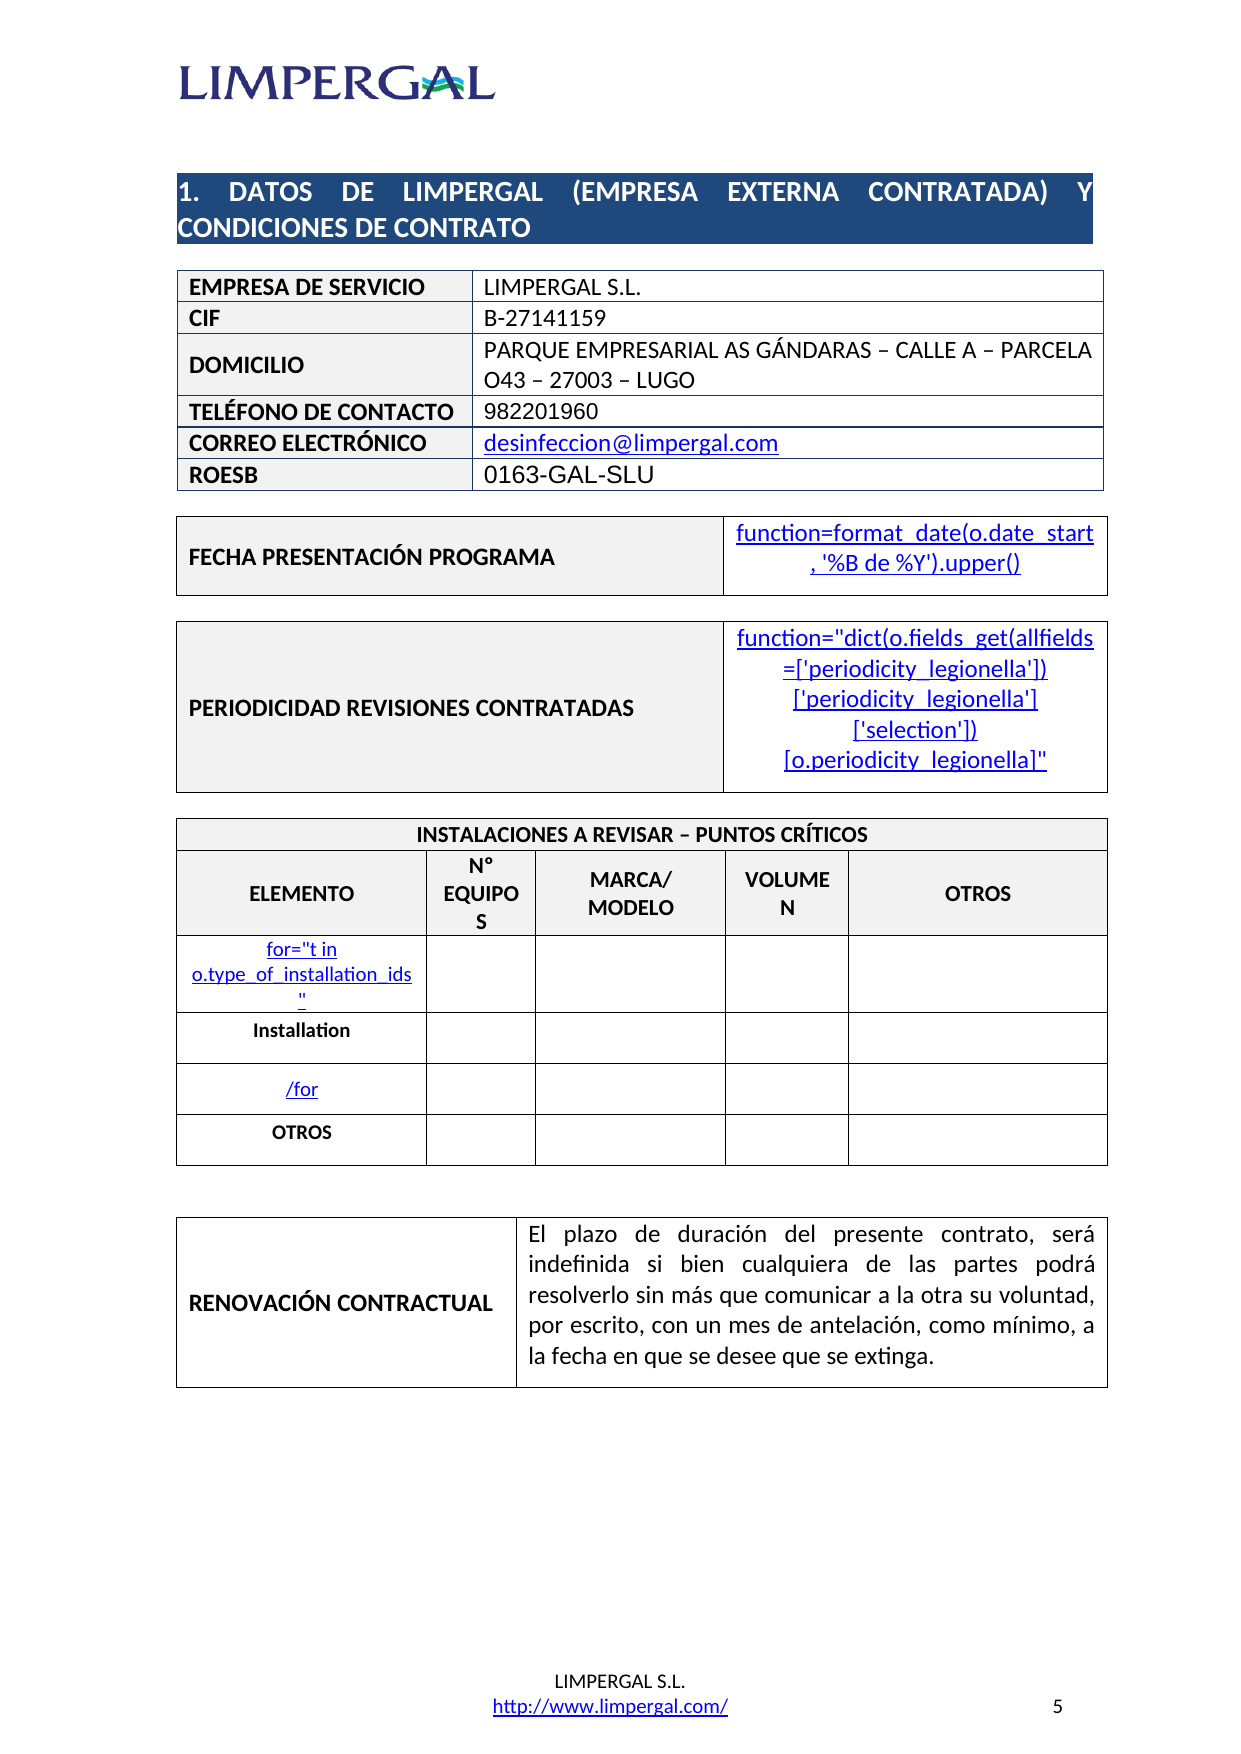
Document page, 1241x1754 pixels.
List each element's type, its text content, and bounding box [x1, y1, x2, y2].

table_cell [427, 1013, 535, 1063]
table_cell [726, 1013, 848, 1063]
table_cell [536, 1013, 725, 1063]
table_header function=format_date(o.date_start, '%B de %Y').upper() [724, 517, 1107, 595]
table_cell MARCA/ MODELO [536, 851, 725, 935]
table_cell PARQUE EMPRESARIAL AS GÁNDARAS – CALLE A – PARCELA O43 – 27003 – LUGO [473, 334, 1103, 395]
table_cell B-27141159 [473, 302, 1103, 333]
text 1. DATOS DE LIMPERGAL (EMPRESA EXTERNA CONTRATADA) Y CONDICIONES DE CONTRATO [177, 173, 1093, 244]
table_cell [849, 1064, 1107, 1114]
table_cell for="t in o.type_of_installation_ids" [177, 936, 426, 1012]
table_cell [427, 936, 535, 1012]
table_header function="dict(o.fields_get(allfields=['periodicity_legionella'])['periodicity_legionella']['selection'])[o.periodicity_legionella]" [724, 622, 1107, 792]
table_header RENOVACIÓN CONTRACTUAL [177, 1218, 516, 1387]
table_cell [849, 1115, 1107, 1165]
table_cell OTROS [177, 1115, 426, 1165]
table_cell CIF [178, 302, 472, 333]
table_cell [726, 1064, 848, 1114]
table_header FECHA PRESENTACIÓN PROGRAMA [177, 517, 723, 595]
table_cell [726, 1115, 848, 1165]
table_cell OTROS [849, 851, 1107, 935]
table_cell 982201960 [473, 396, 1103, 426]
table_cell VOLUMEN [726, 851, 848, 935]
table_cell desinfeccion@limpergal.com [473, 428, 1103, 458]
table_cell Nº EQUIPOS [427, 851, 535, 935]
table_cell CORREO ELECTRÓNICO [178, 428, 472, 458]
table_cell [849, 1013, 1107, 1063]
table_cell ROESB [178, 459, 472, 489]
table_cell TELÉFONO DE CONTACTO [178, 396, 472, 426]
table_cell ELEMENTO [177, 851, 426, 935]
table_cell [536, 936, 725, 1012]
table_header El plazo de duración del presente contrato, será indefinida si bien cualquiera de las partes podrá resolverlo sin más que comunicar a la otra su voluntad, por escrito, con un mes de antelación, como mínimo, a la fecha en que se desee que se extinga. [517, 1218, 1107, 1387]
table_cell 0163-GAL-SLU [473, 459, 1103, 489]
table_cell [536, 1115, 725, 1165]
table_cell [536, 1064, 725, 1114]
table_cell [849, 936, 1107, 1012]
table_header LIMPERGAL S.L. [473, 271, 1103, 301]
table_cell [427, 1115, 535, 1165]
table_cell [427, 1064, 535, 1114]
table_cell [726, 936, 848, 1012]
table_cell /for [177, 1064, 426, 1114]
table_header INSTALACIONES A REVISAR – PUNTOS CRÍTICOS [177, 819, 1107, 850]
table_cell Installation [177, 1013, 426, 1063]
table_header EMPRESA DE SERVICIO [178, 271, 472, 301]
table_cell DOMICILIO [178, 334, 472, 395]
picture [177, 44, 498, 103]
table_header PERIODICIDAD REVISIONES CONTRATADAS [177, 622, 723, 792]
